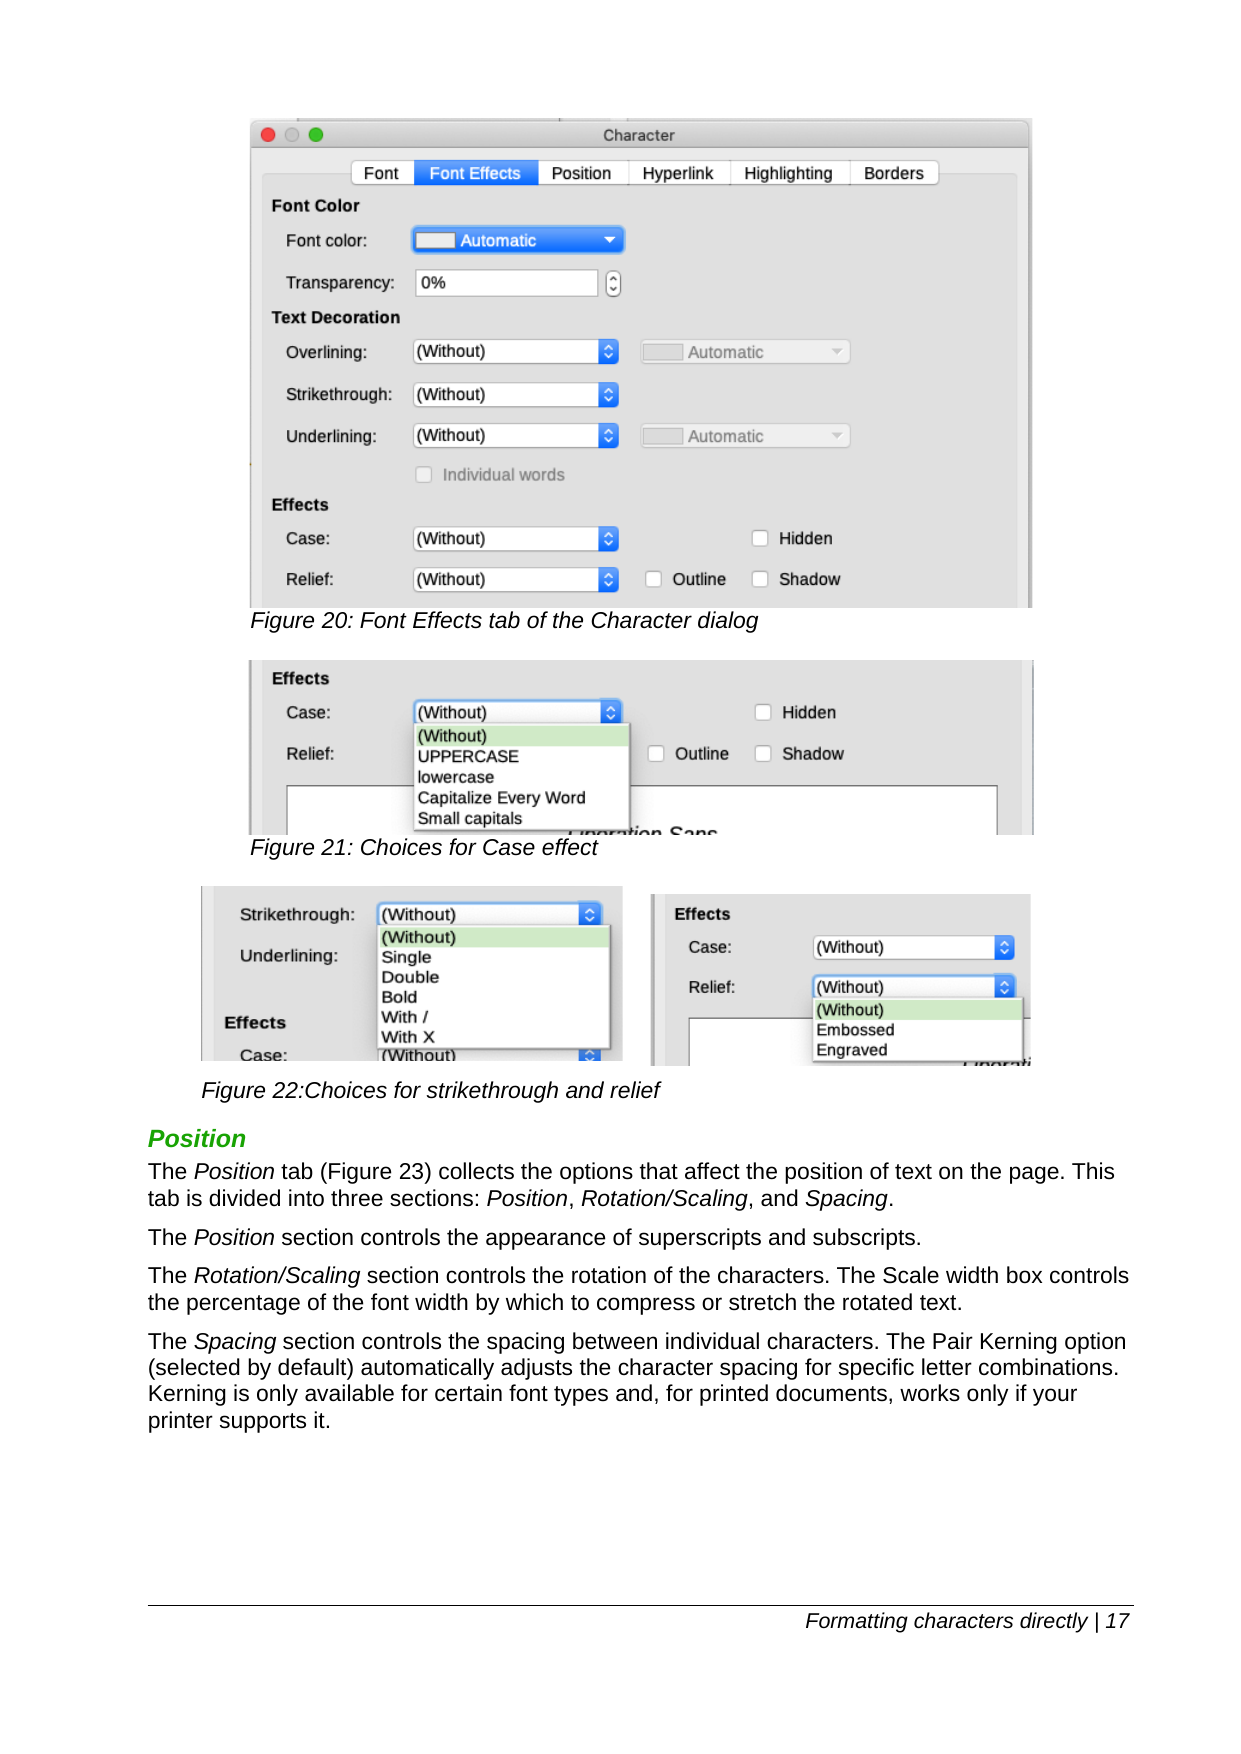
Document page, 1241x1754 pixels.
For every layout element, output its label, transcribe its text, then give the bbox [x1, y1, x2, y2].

table_cell Figure 22:Choices for strikethrough and relief [201, 1077, 1081, 1103]
text The Spacing section controls the spacing between individual characters. The Pair Kerning option (selected by default) automatically adjusts the character spacing for specific letter combinations. Kerning is only available for certain font types and, for printed documents, works only if your printer supports it. [148, 1328, 1134, 1433]
text Figure 21: Choices for Case effect [250, 835, 1032, 861]
table_header [201, 887, 1081, 1077]
picture [201, 886, 623, 1061]
subtitle Position [148, 1124, 1134, 1152]
text The Position tab (Figure 23) collects the options that affect the position of text on the page. This tab is divided into three sections: Position, Rotation/Scaling, and Spacing. [148, 1158, 1134, 1211]
text The Position section controls the appearance of superscripts and subscripts. [148, 1223, 1134, 1250]
picture [248, 660, 1034, 835]
text Figure 20: Font Effects tab of the Character dialog [250, 608, 1031, 633]
text The Rotation/Scaling section controls the rotation of the characters. The Scale width box controls the percentage of the font width by which to compress or stretch the rotated text. [148, 1262, 1134, 1315]
picture [650, 894, 1031, 1066]
picture [249, 118, 1033, 608]
